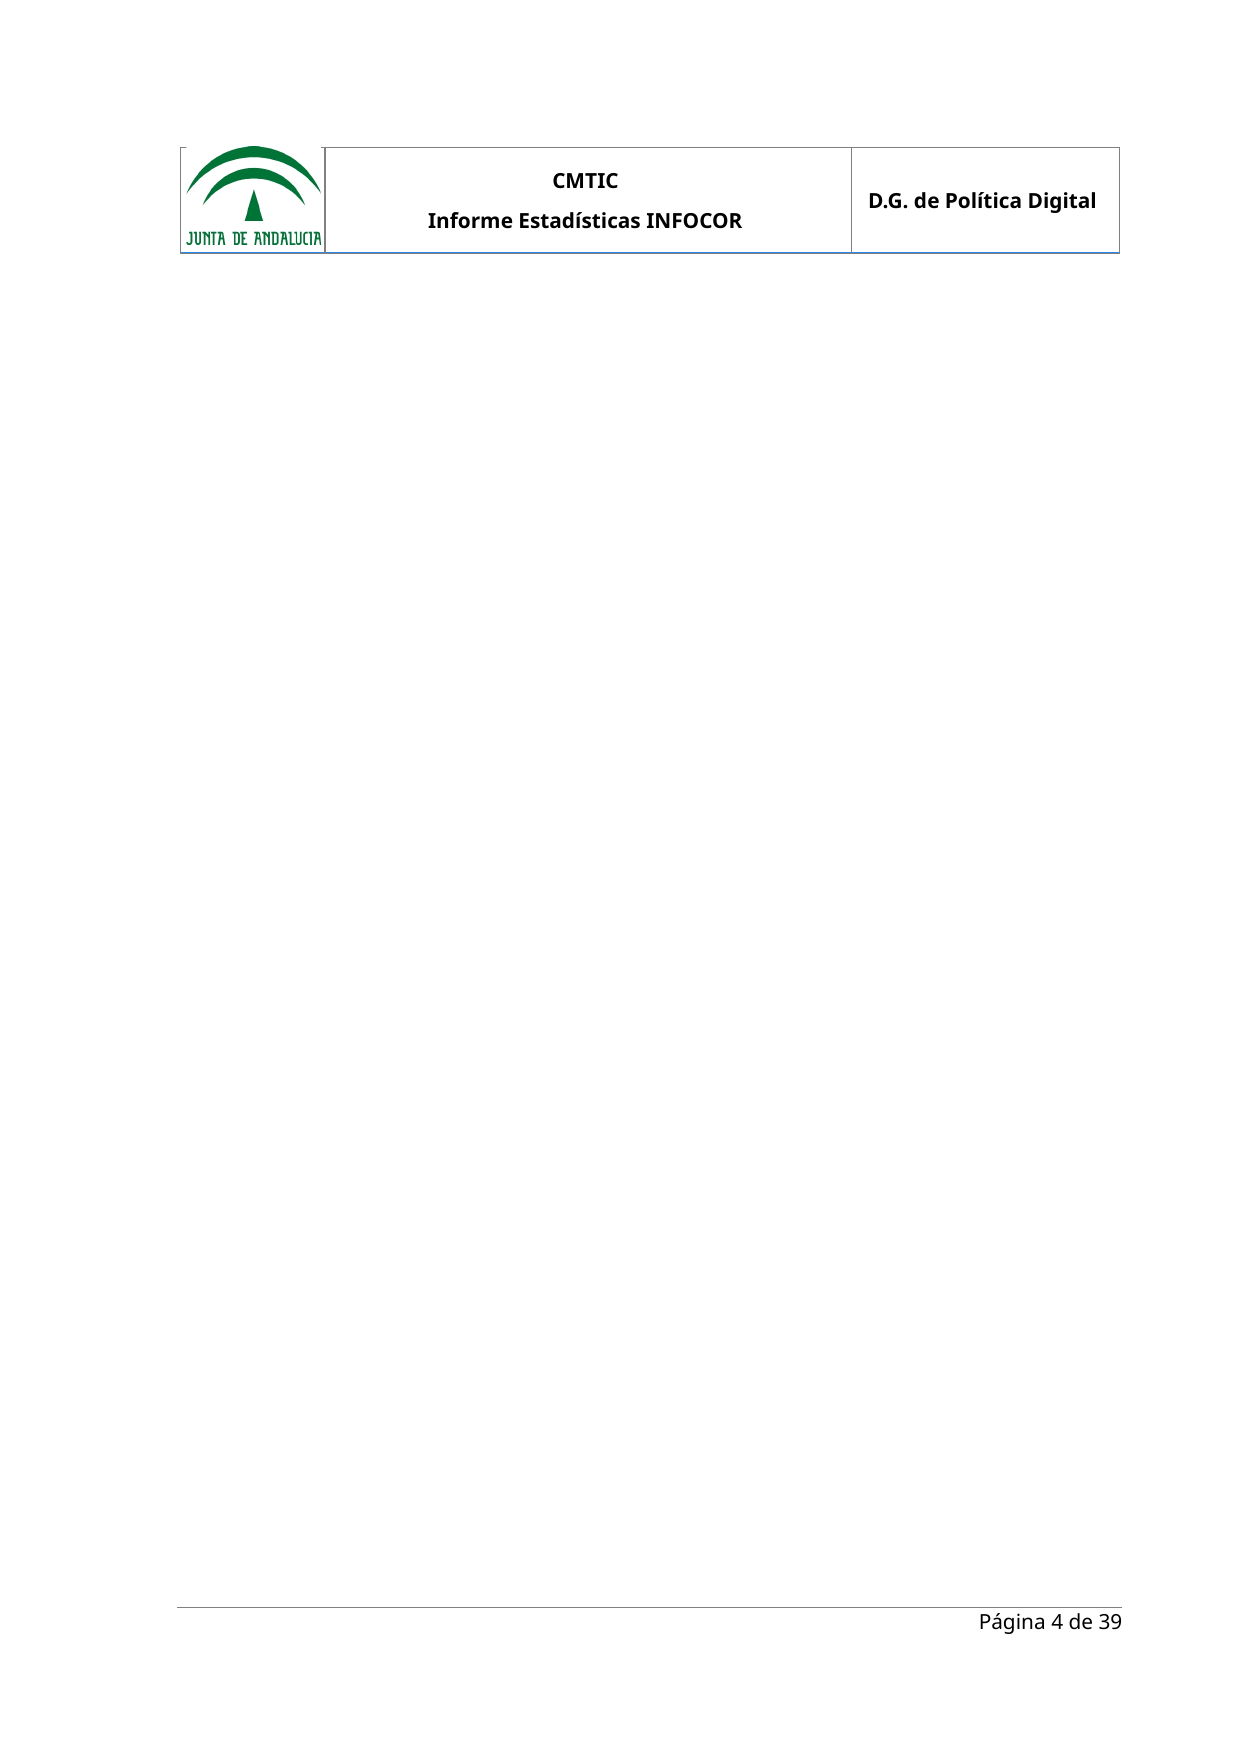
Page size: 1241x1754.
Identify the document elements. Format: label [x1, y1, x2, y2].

picture [186, 146, 321, 245]
